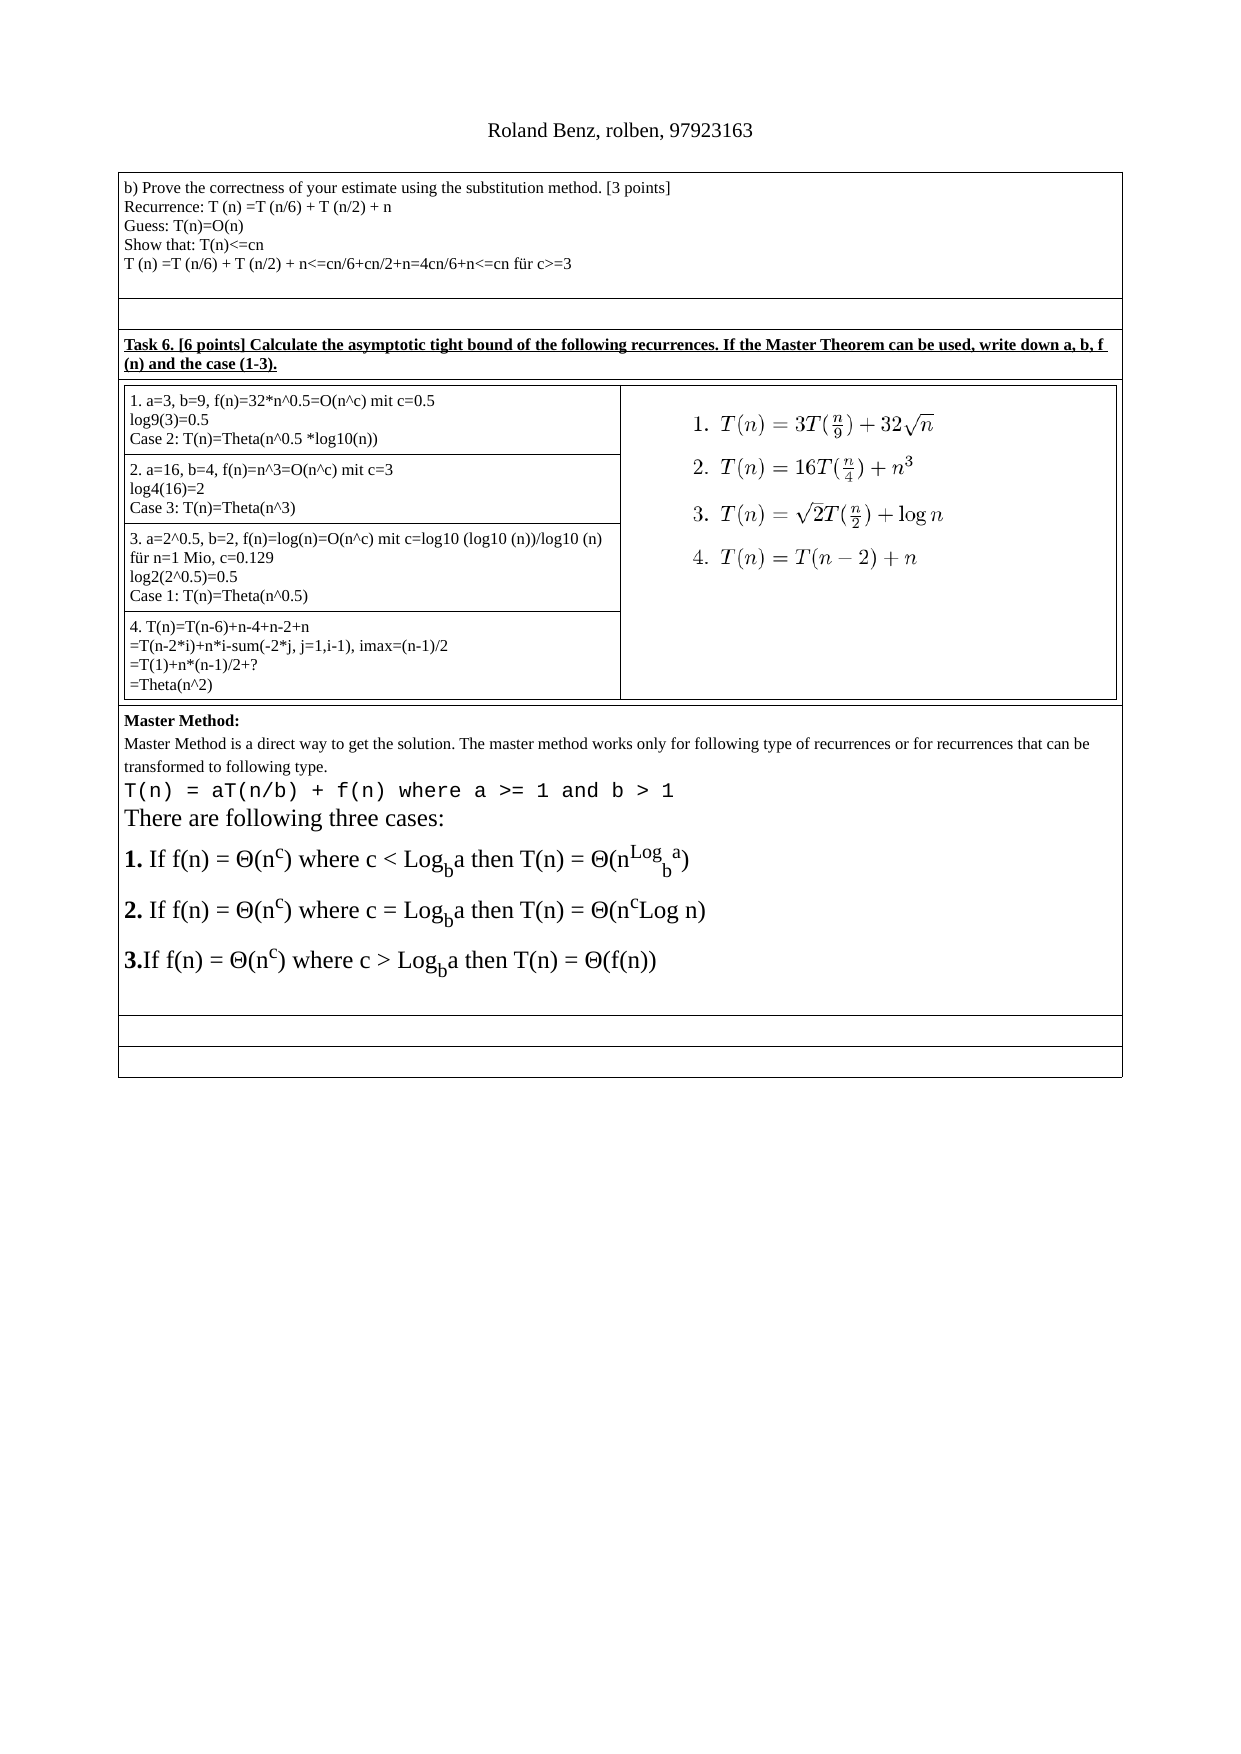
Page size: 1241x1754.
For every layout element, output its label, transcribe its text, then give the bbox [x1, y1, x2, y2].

table_header 1. a=3, b=9, f(n)=32*n^0.5=O(n^c) mit c=0.5 log9(3)=0.5 Case 2: T(n)=Theta(n^0.5 *log10(n)) [125, 386, 620, 454]
table_cell Task 6. [6 points] Calculate the asymptotic tight bound of the following recurrences. If the Master Theorem can be used, write down a, b, f (n) and the case (1-3). [119, 330, 1122, 379]
table_header [621, 386, 1116, 699]
picture [686, 404, 952, 581]
table_cell 4. T(n)=T(n-6)+n-4+n-2+n =T(n-2*i)+n*i-sum(-2*j, j=1,i-1), imax=(n-1)/2 =T(1)+n*(n-1)/2+? =Theta(n^2) [125, 612, 620, 699]
table_cell b) Prove the correctness of your estimate using the substitution method. [3 points] Recurrence: T (n) =T (n/6) + T (n/2) + n Guess: T(n)=O(n) Show that: T(n)<=cn T (n) =T (n/6) + T (n/2) + n<=cn/6+cn/2+n=4cn/6+n<=cn für c>=3 [119, 173, 1122, 298]
table_cell [119, 1016, 1122, 1046]
table_cell [119, 380, 1122, 705]
table_cell 3. a=2^0.5, b=2, f(n)=log(n)=O(n^c) mit c=log10 (log10 (n))/log10 (n) für n=1 Mio, c=0.129 log2(2^0.5)=0.5 Case 1: T(n)=Theta(n^0.5) [125, 524, 620, 611]
table_cell [119, 299, 1122, 329]
table_cell Master Method: Master Method is a direct way to get the solution. The master method works only for following type of recurrences or for recurrences that can be transformed to following type. T(n) = aT(n/b) + f(n) where a >= 1 and b > 1 There are following three cases: 1. If f(n) = Θ(nc) where c < Logba then T(n) = Θ(nLogba) 2. If f(n) = Θ(nc) where c = Logba then T(n) = Θ(ncLog n) 3.If f(n) = Θ(nc) where c > Logba then T(n) = Θ(f(n)) [119, 706, 1122, 1015]
table_cell 2. a=16, b=4, f(n)=n^3=O(n^c) mit c=3 log4(16)=2 Case 3: T(n)=Theta(n^3) [125, 455, 620, 523]
table_cell [119, 1047, 1122, 1077]
